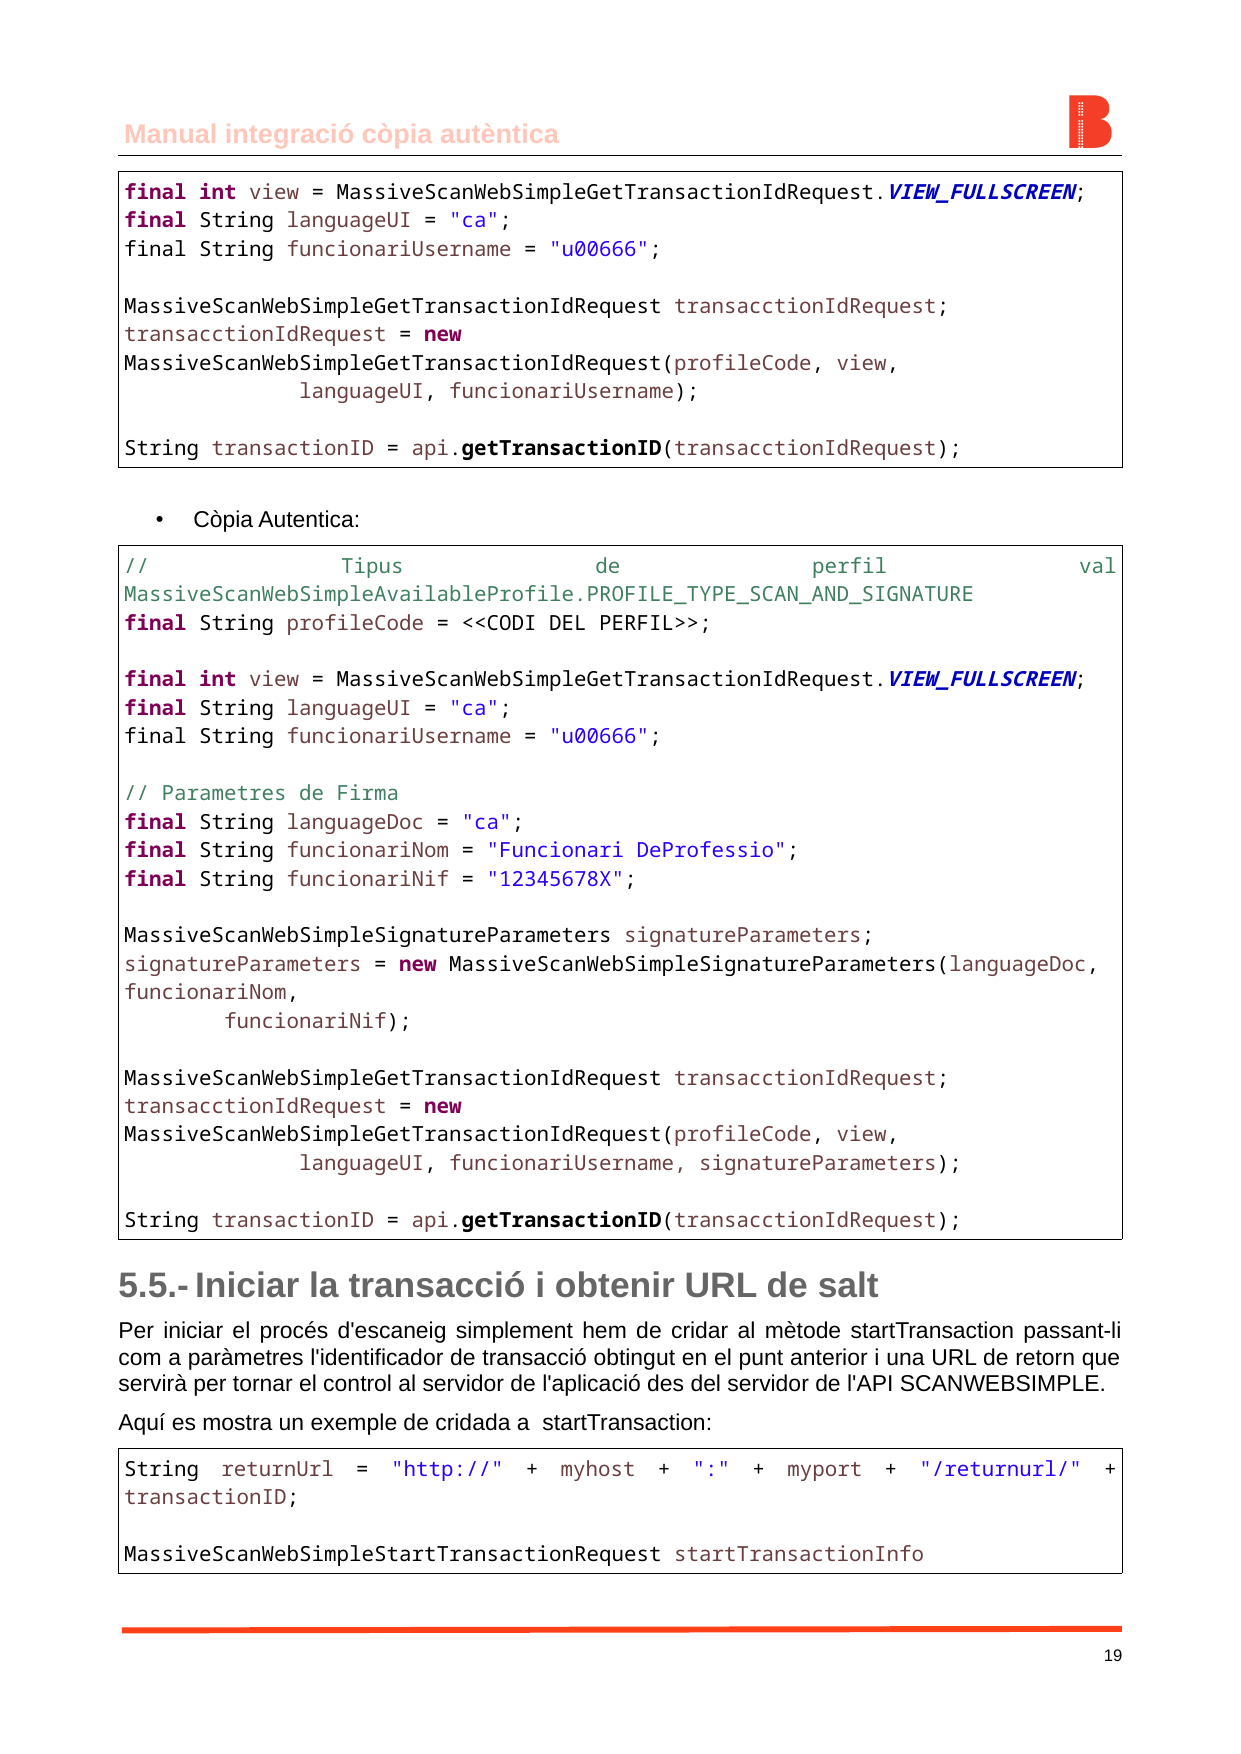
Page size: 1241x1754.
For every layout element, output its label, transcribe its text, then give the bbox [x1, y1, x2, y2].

subtitle Iniciar la transacció i obtenir URL de salt [118, 1264, 1122, 1305]
text Aquí es mostra un exemple de cridada a startTransaction: [118, 1409, 1122, 1435]
picture [1063, 94, 1117, 150]
list Còpia Autentica: [156, 506, 1122, 532]
table_header String returnUrl = "http://" + myhost + ":" + myport + "/returnurl/" + transactionID; MassiveScanWebSimpleStartTransactionRequest startTransactionInfo [119, 1449, 1122, 1573]
table_header final int view = MassiveScanWebSimpleGetTransactionIdRequest.VIEW_FULLSCREEN; final String languageUI = "ca"; final String funcionariUsername = "u00666"; MassiveScanWebSimpleGetTransactionIdRequest transacctionIdRequest; transacctionIdRequest = new MassiveScanWebSimpleGetTransactionIdRequest(profileCode, view, languageUI, funcionariUsername); String transactionID = api.getTransactionID(transacctionIdRequest); [119, 172, 1122, 467]
text Per iniciar el procés d'escaneig simplement hem de cridar al mètode startTransaction passant-li com a paràmetres l'identificador de transacció obtingut en el punt anterior i una URL de retorn que servirà per tornar el control al servidor de l'aplicació des del servidor de l'API SCANWEBSIMPLE. [118, 1317, 1122, 1396]
table_header // Tipus de perfil val MassiveScanWebSimpleAvailableProfile.PROFILE_TYPE_SCAN_AND_SIGNATURE final String profileCode = <<CODI DEL PERFIL>>; final int view = MassiveScanWebSimpleGetTransactionIdRequest.VIEW_FULLSCREEN; final String languageUI = "ca"; final String funcionariUsername = "u00666"; // Parametres de Firma final String languageDoc = "ca"; final String funcionariNom = "Funcionari DeProfessio"; final String funcionariNif = "12345678X"; MassiveScanWebSimpleSignatureParameters signatureParameters; signatureParameters = new MassiveScanWebSimpleSignatureParameters(languageDoc, funcionariNom, funcionariNif); MassiveScanWebSimpleGetTransactionIdRequest transacctionIdRequest; transacctionIdRequest = new MassiveScanWebSimpleGetTransactionIdRequest(profileCode, view, languageUI, funcionariUsername, signatureParameters); String transactionID = api.getTransactionID(transacctionIdRequest); [119, 546, 1122, 1239]
